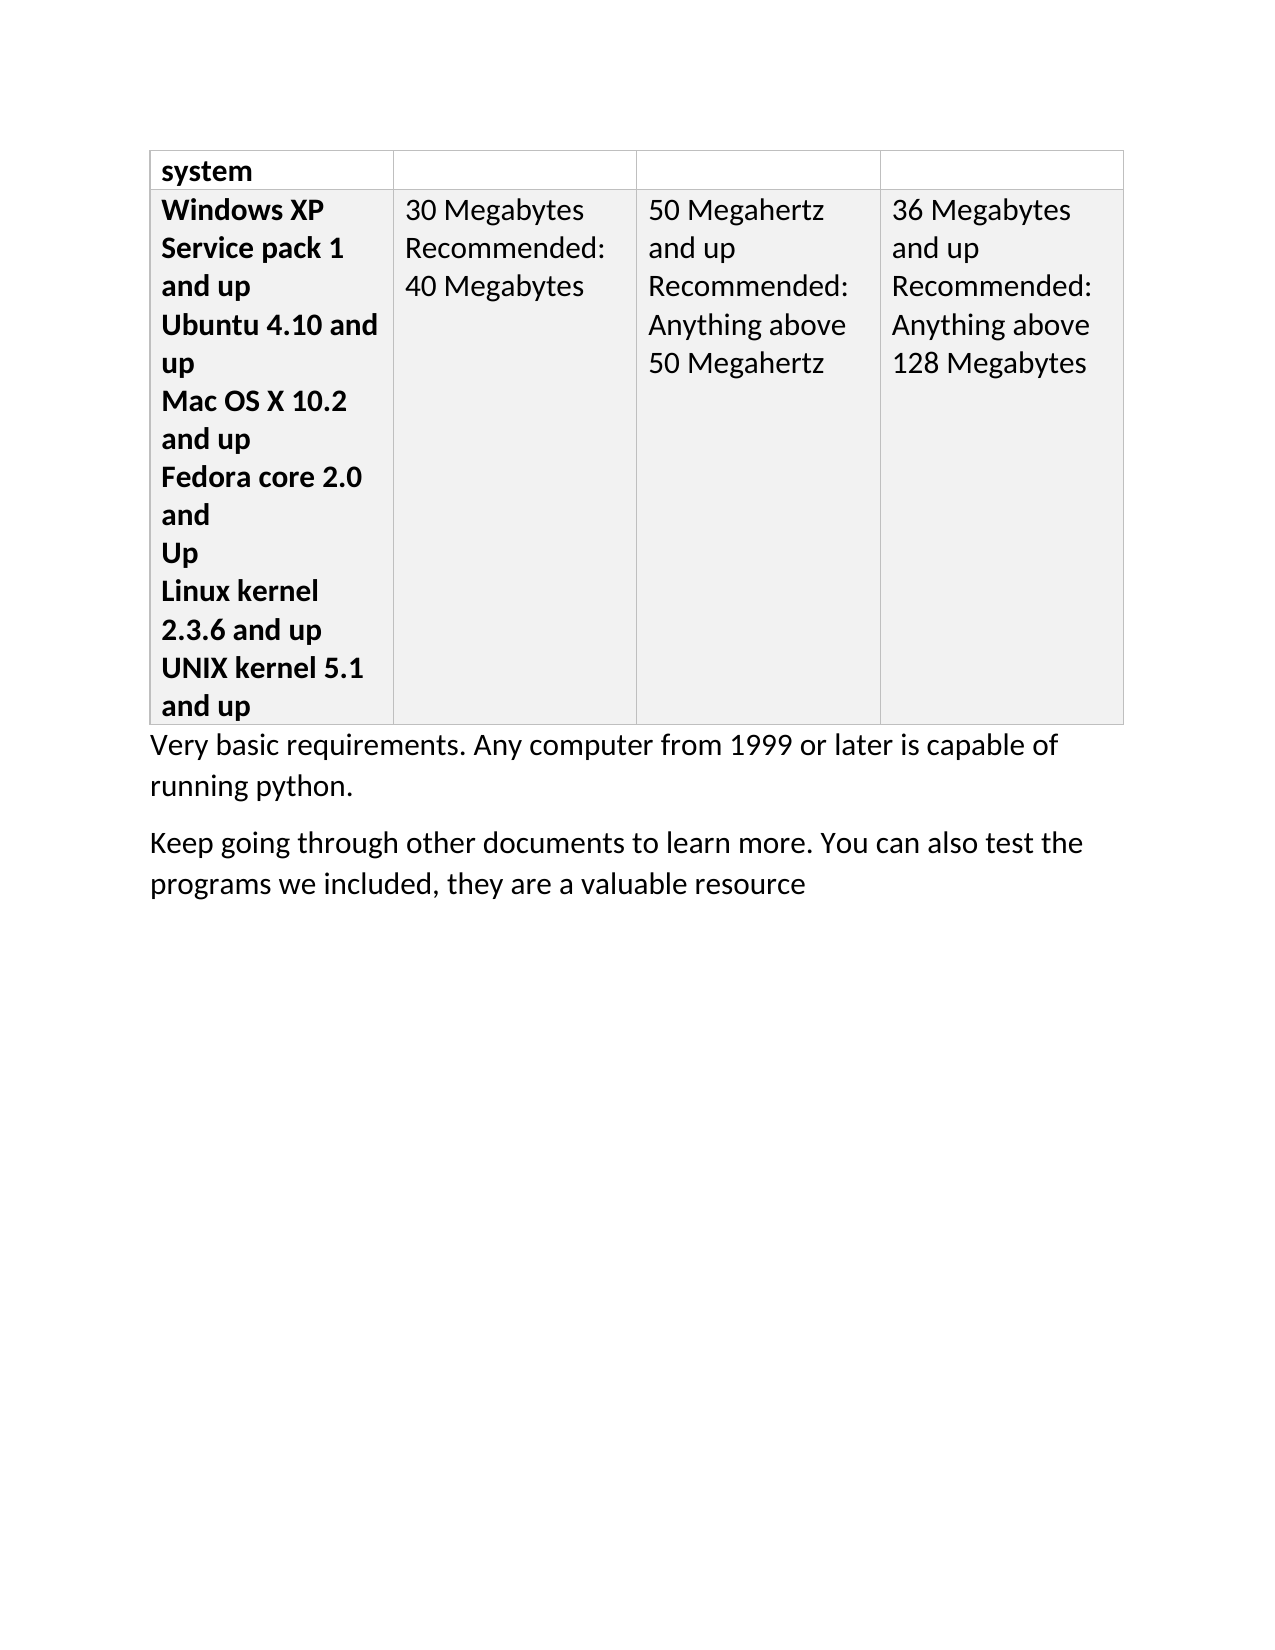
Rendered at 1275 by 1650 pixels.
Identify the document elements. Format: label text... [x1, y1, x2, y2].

table_header [394, 151, 636, 189]
table_header system [151, 151, 393, 189]
text Keep going through other documents to learn more. You can also test the programs we included, they are a valuable resource [150, 823, 1125, 902]
table_cell 30 Megabytes Recommended: 40 Megabytes [394, 190, 636, 724]
table_header [637, 151, 880, 189]
table_header [881, 151, 1123, 189]
table_cell Windows XP Service pack 1 and up Ubuntu 4.10 and up Mac OS X 10.2 and up Fedora core 2.0 and Up Linux kernel 2.3.6 and up UNIX kernel 5.1 and up [151, 190, 393, 724]
text Very basic requirements. Any computer from 1999 or later is capable of running python. [150, 725, 1125, 804]
table_cell 36 Megabytes and up Recommended: Anything above 128 Megabytes [881, 190, 1123, 724]
table_cell 50 Megahertz and up Recommended: Anything above 50 Megahertz [637, 190, 880, 724]
